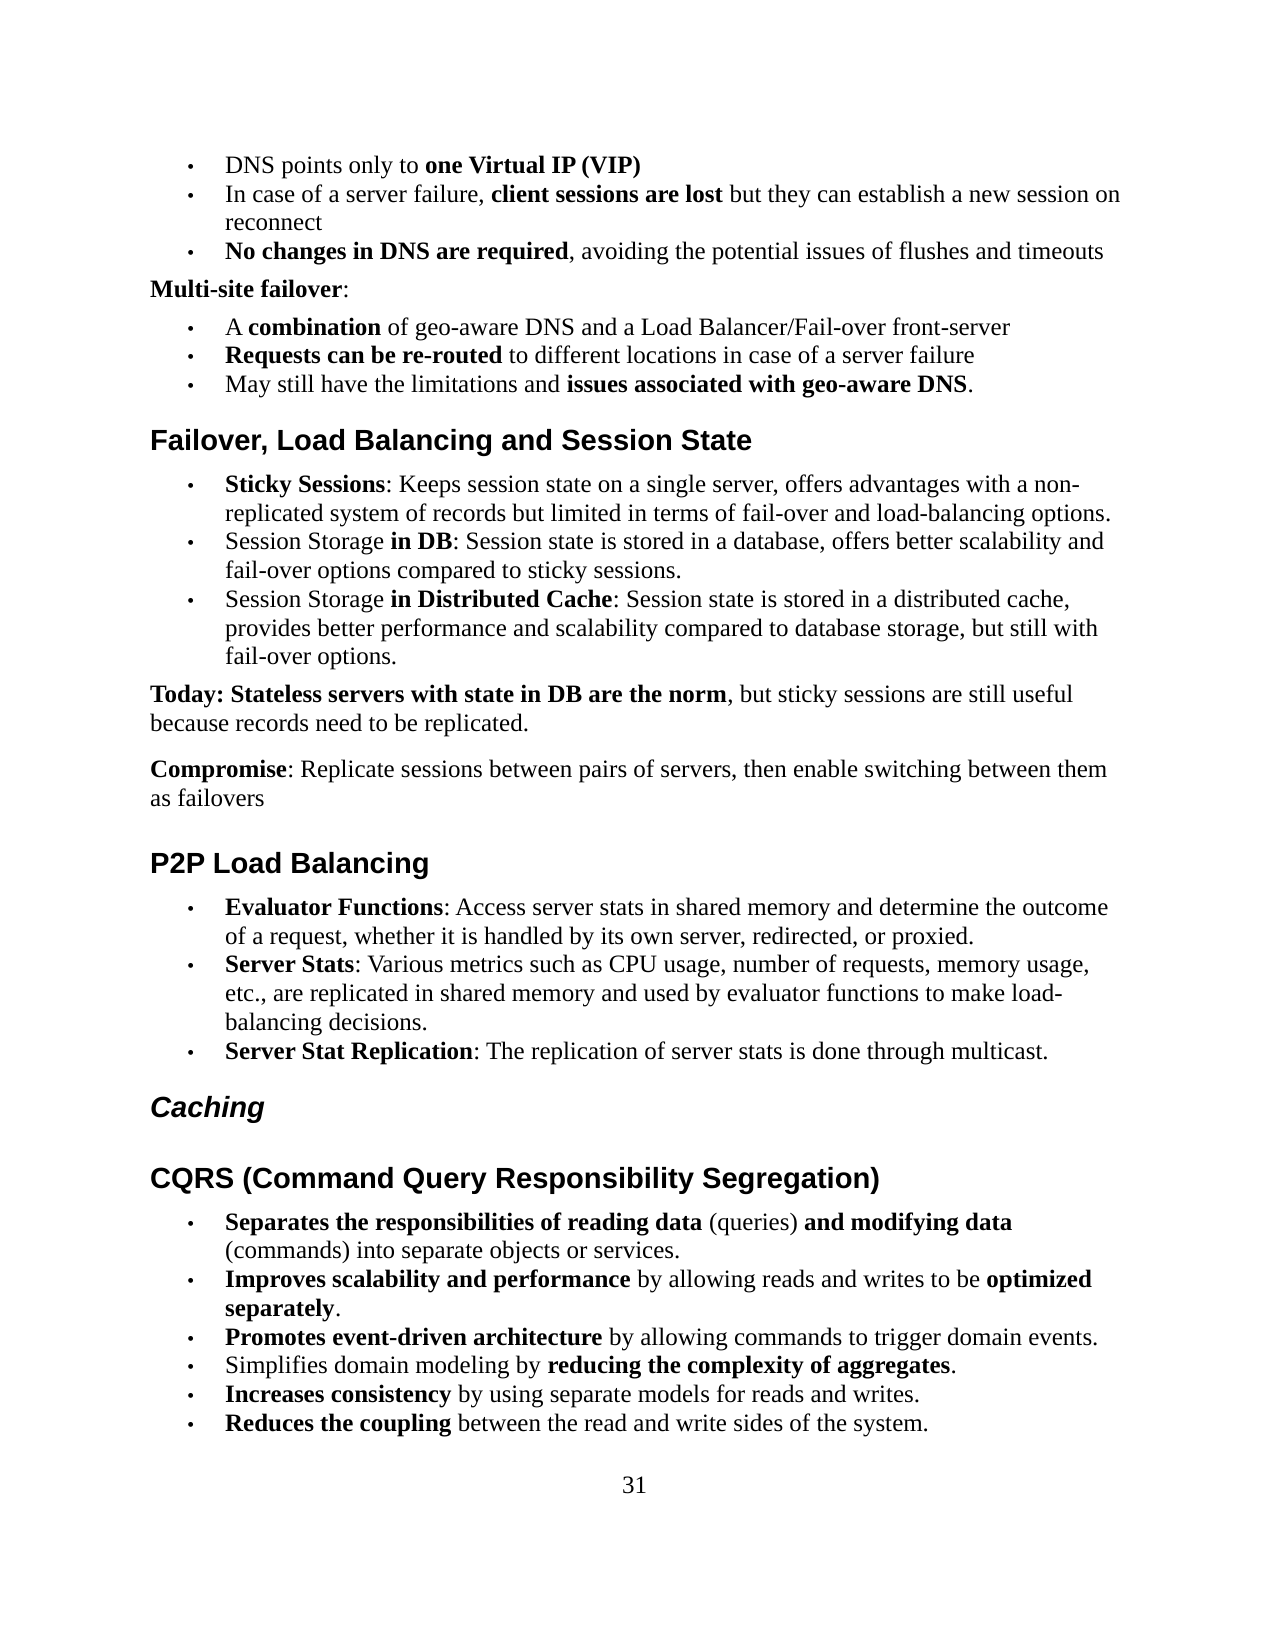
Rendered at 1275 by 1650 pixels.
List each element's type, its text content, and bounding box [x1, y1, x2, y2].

list Session Storage in Distributed Cache: Session state is stored in a distributed cache, provides better performance and scalability compared to database storage, but still with fail-over options. [187, 584, 1125, 670]
list Promotes event-driven architecture by allowing commands to trigger domain events. [187, 1322, 1125, 1350]
list Requests can be re-routed to different locations in case of a server failure [187, 340, 1125, 369]
list Session Storage in DB: Session state is stored in a database, offers better scalability and fail-over options compared to sticky sessions. [187, 526, 1125, 584]
list DNS points only to one Virtual IP (VIP) [187, 150, 1125, 179]
subtitle Caching [150, 1089, 1125, 1123]
text Multi-site failover: [150, 274, 1125, 303]
list Sticky Sessions: Keeps session state on a single server, offers advantages with a non-replicated system of records but limited in terms of fail-over and load-balancing options. [187, 469, 1125, 526]
list A combination of geo-aware DNS and a Load Balancer/Fail-over front-server [187, 312, 1125, 340]
subtitle CQRS (Command Query Responsibility Segregation) [150, 1161, 1125, 1194]
list Reduces the coupling between the read and write sides of the system. [187, 1408, 1125, 1437]
list Evaluator Functions: Access server stats in shared memory and determine the outcome of a request, whether it is handled by its own server, redirected, or proxied. [187, 892, 1125, 949]
list Simplifies domain modeling by reducing the complexity of aggregates. [187, 1350, 1125, 1379]
list Separates the responsibilities of reading data (queries) and modifying data (commands) into separate objects or services. [187, 1207, 1125, 1264]
list In case of a server failure, client sessions are lost but they can establish a new session on reconnect [187, 179, 1125, 236]
list Server Stat Replication: The replication of server stats is done through multicast. [187, 1036, 1125, 1064]
text Compromise: Replicate sessions between pairs of servers, then enable switching between them as failovers [150, 754, 1125, 812]
list May still have the limitations and issues associated with geo-aware DNS. [187, 369, 1125, 398]
text Today: Stateless servers with state in DB are the norm, but sticky sessions are still useful because records need to be replicated. [150, 679, 1125, 737]
list Improves scalability and performance by allowing reads and writes to be optimized separately. [187, 1264, 1125, 1322]
subtitle Failover, Load Balancing and Session State [150, 423, 1125, 456]
subtitle P2P Load Balancing [150, 846, 1125, 879]
list Server Stats: Various metrics such as CPU usage, number of requests, memory usage, etc., are replicated in shared memory and used by evaluator functions to make load-balancing decisions. [187, 949, 1125, 1036]
list No changes in DNS are required, avoiding the potential issues of flushes and timeouts [187, 236, 1125, 265]
list Increases consistency by using separate models for reads and writes. [187, 1379, 1125, 1408]
